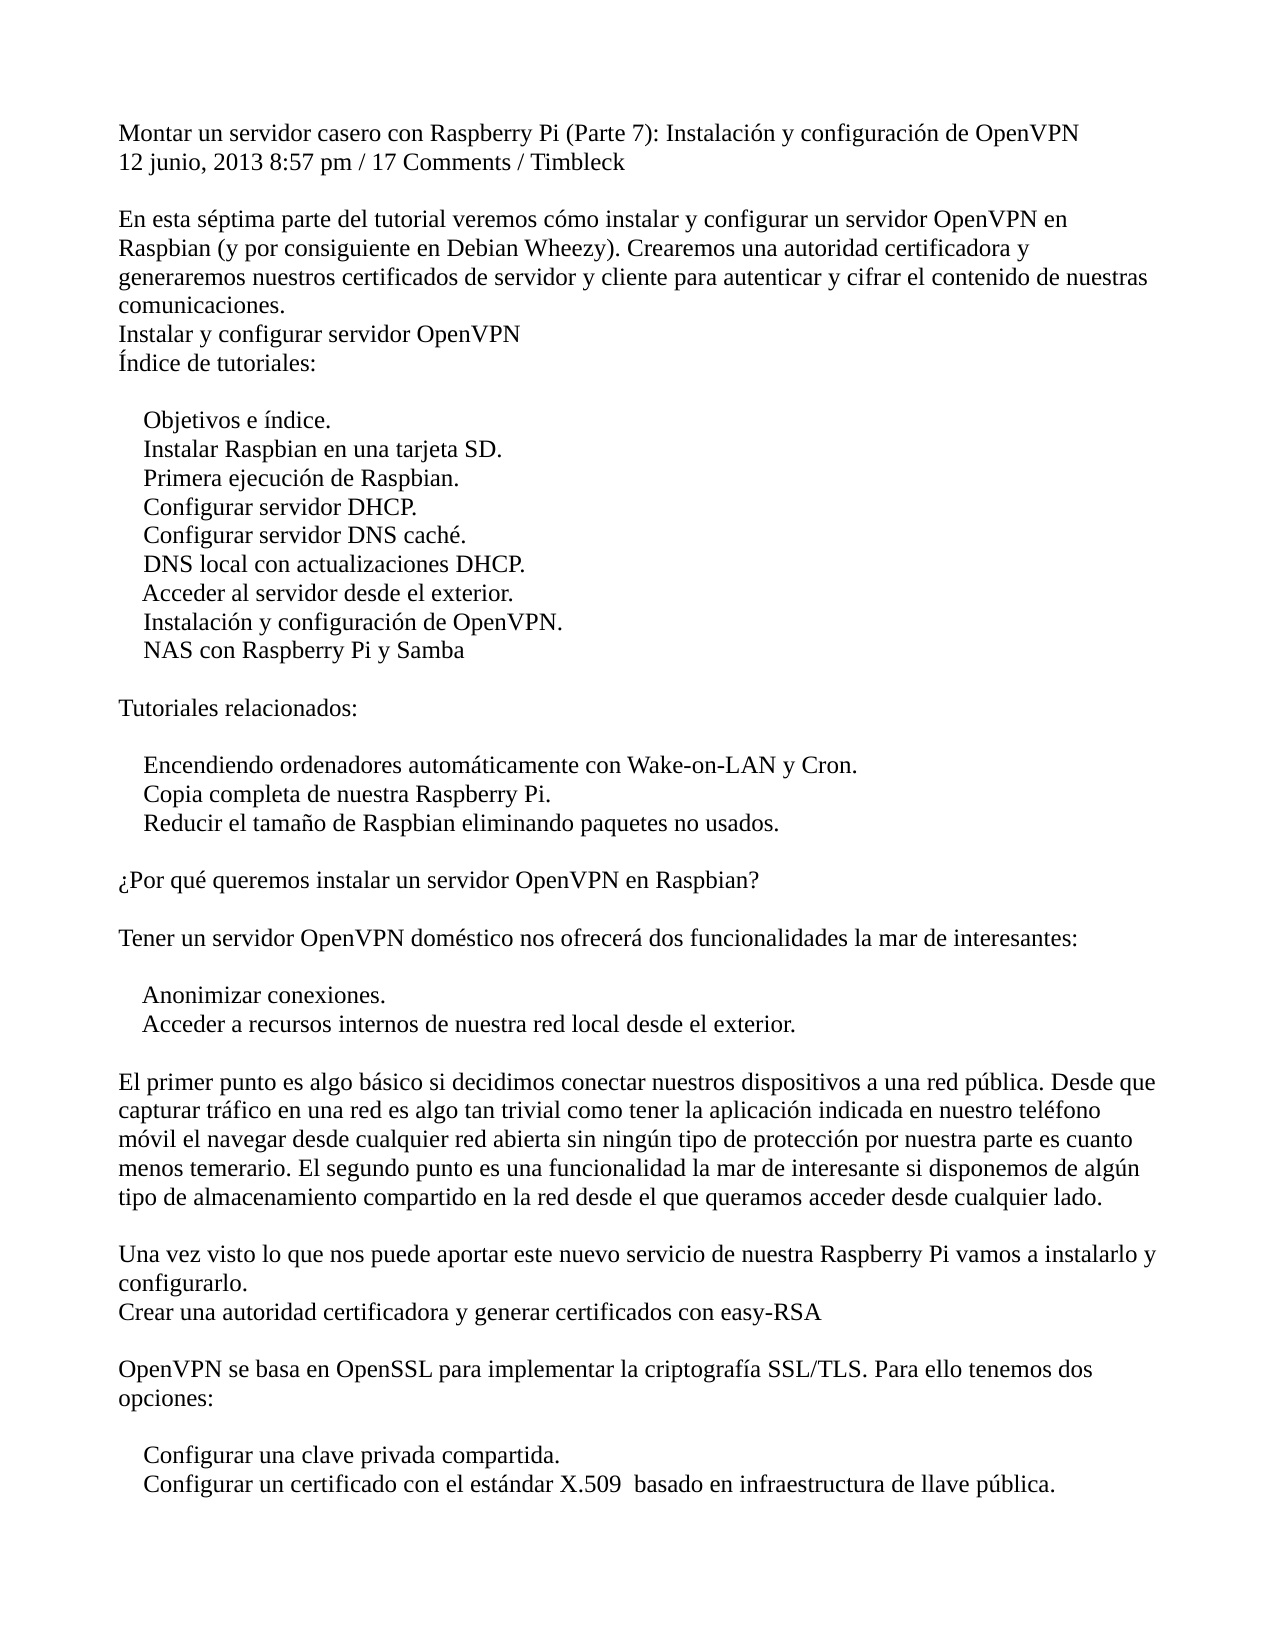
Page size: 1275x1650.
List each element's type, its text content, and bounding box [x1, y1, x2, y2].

text Una vez visto lo que nos puede aportar este nuevo servicio de nuestra Raspberry Pi vamos a instalarlo y configurarlo. [118, 1239, 1157, 1297]
text Instalar Raspbian en una tarjeta SD. [118, 434, 1157, 463]
text Configurar servidor DHCP. [118, 492, 1157, 521]
text Tener un servidor OpenVPN doméstico nos ofrecerá dos funcionalidades la mar de interesantes: [118, 923, 1157, 952]
text NAS con Raspberry Pi y Samba [118, 636, 1157, 664]
text Instalación y configuración de OpenVPN. [118, 607, 1157, 636]
text Primera ejecución de Raspbian. [118, 463, 1157, 492]
text Objetivos e índice. [118, 406, 1157, 434]
text Tutoriales relacionados: [118, 693, 1157, 722]
text Anonimizar conexiones. [118, 981, 1157, 1009]
text Configurar un certificado con el estándar X.509 basado en infraestructura de llave pública. [118, 1469, 1157, 1498]
text Índice de tutoriales: [118, 348, 1157, 377]
text En esta séptima parte del tutorial veremos cómo instalar y configurar un servidor OpenVPN en Raspbian (y por consiguiente en Debian Wheezy). Crearemos una autoridad certificadora y generaremos nuestros certificados de servidor y cliente para autenticar y cifrar el contenido de nuestras comunicaciones. [118, 204, 1157, 319]
text ¿Por qué queremos instalar un servidor OpenVPN en Raspbian? [118, 866, 1157, 894]
text Crear una autoridad certificadora y generar certificados con easy-RSA [118, 1297, 1157, 1326]
text OpenVPN se basa en OpenSSL para implementar la criptografía SSL/TLS. Para ello tenemos dos opciones: [118, 1354, 1157, 1412]
text Montar un servidor casero con Raspberry Pi (Parte 7): Instalación y configuración de OpenVPN [118, 118, 1157, 147]
text Acceder a recursos internos de nuestra red local desde el exterior. [118, 1009, 1157, 1038]
text DNS local con actualizaciones DHCP. [118, 549, 1157, 578]
text Configurar una clave privada compartida. [118, 1441, 1157, 1469]
text Acceder al servidor desde el exterior. [118, 578, 1157, 607]
text Reducir el tamaño de Raspbian eliminando paquetes no usados. [118, 808, 1157, 837]
text Copia completa de nuestra Raspberry Pi. [118, 779, 1157, 808]
text Encendiendo ordenadores automáticamente con Wake-on-LAN y Cron. [118, 751, 1157, 779]
text El primer punto es algo básico si decidimos conectar nuestros dispositivos a una red pública. Desde que capturar tráfico en una red es algo tan trivial como tener la aplicación indicada en nuestro teléfono móvil el navegar desde cualquier red abierta sin ningún tipo de protección por nuestra parte es cuanto menos temerario. El segundo punto es una funcionalidad la mar de interesante si disponemos de algún tipo de almacenamiento compartido en la red desde el que queramos acceder desde cualquier lado. [118, 1067, 1157, 1211]
text Configurar servidor DNS caché. [118, 521, 1157, 549]
text 12 junio, 2013 8:57 pm / 17 Comments / Timbleck [118, 147, 1157, 176]
text Instalar y configurar servidor OpenVPN [118, 319, 1157, 348]
